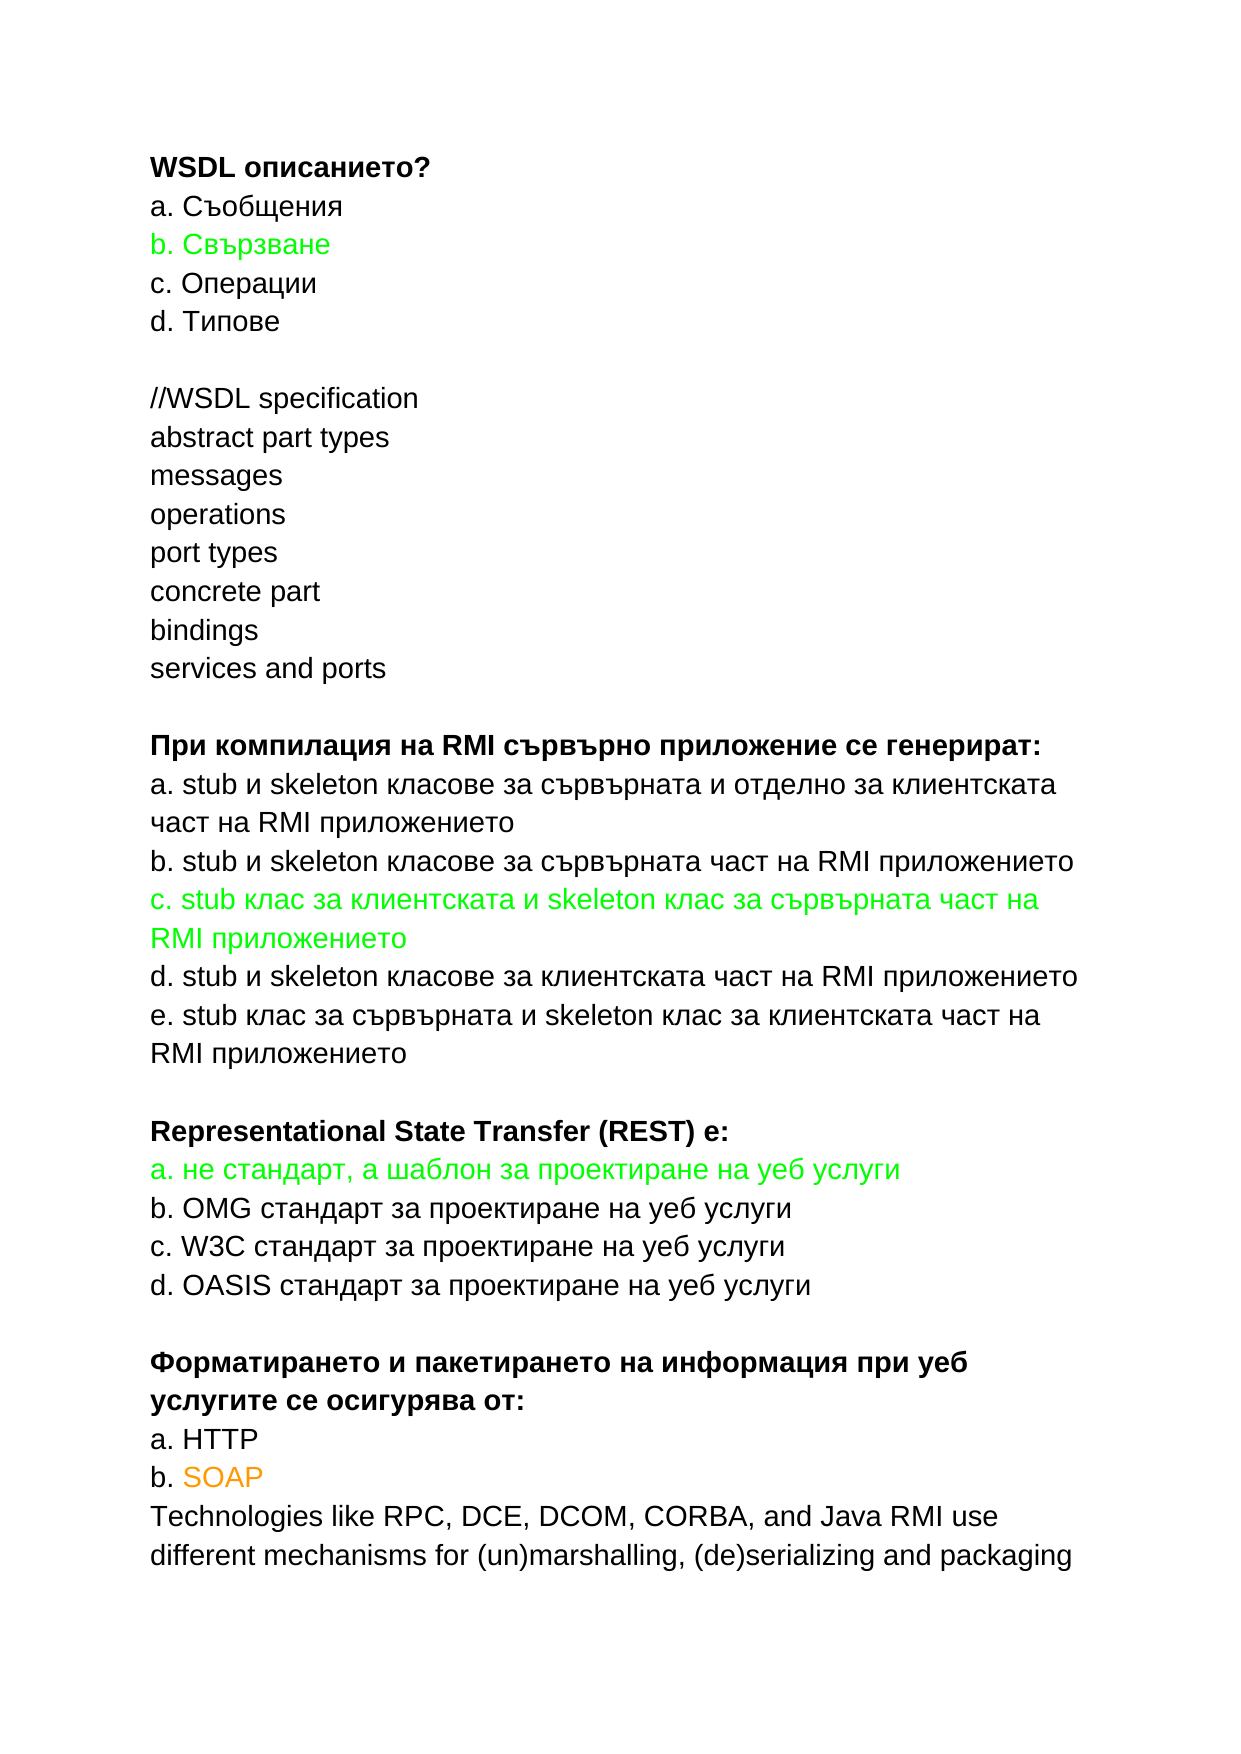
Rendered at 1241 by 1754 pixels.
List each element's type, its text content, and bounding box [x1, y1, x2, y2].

text При компилация на RMI сървърно приложение се генерират: [150, 728, 1090, 762]
text Форматирането и пакетирането на информация при уеб услугите се осигурява от: [150, 1345, 1090, 1417]
text b. OMG стандарт за проектиране на уеб услуги [150, 1191, 1090, 1224]
text c. W3C стандарт за проектиране на уеб услуги [150, 1229, 1090, 1263]
text с. Операции [150, 266, 1090, 299]
text concrete part [150, 574, 1090, 607]
text b. SOAP [150, 1460, 1090, 1494]
text a. HTTP [150, 1422, 1090, 1455]
text b. stub и skeleton класове за сървърната част на RMI приложението [150, 844, 1090, 877]
text а. Съобщения [150, 188, 1090, 222]
text c. stub клас за клиентската и skeleton клас за сървърната част на RMI приложението [150, 882, 1090, 954]
text b. Свързване [150, 227, 1090, 261]
text WSDL описанието? [150, 150, 1090, 183]
text e. stub клас за сървърната и skeleton клас за клиентската част на RMI приложението [150, 998, 1090, 1070]
text a. stub и skeleton класове за сървърната и отделно за клиентската част на RMI приложението [150, 767, 1090, 839]
text d. OASIS стандарт за проектиране на уеб услуги [150, 1268, 1090, 1301]
text abstract part types [150, 420, 1090, 453]
text bindings [150, 612, 1090, 646]
text operations [150, 497, 1090, 530]
text а. не стандарт, а шаблон за проектиране на уеб услуги [150, 1152, 1090, 1186]
text Technologies like RPC, DCE, DCOM, CORBA, and Java RMI use different mechanisms for (un)marshalling, (de)serializing and packaging [150, 1499, 1090, 1571]
text services and ports [150, 651, 1090, 684]
text d. stub и skeleton класове за клиентската част на RMI приложението [150, 959, 1090, 993]
text port types [150, 535, 1090, 569]
text //WSDL specification [150, 381, 1090, 415]
text messages [150, 458, 1090, 492]
text Representational State Transfer (REST) e: [150, 1113, 1090, 1147]
text d. Типове [150, 304, 1090, 338]
